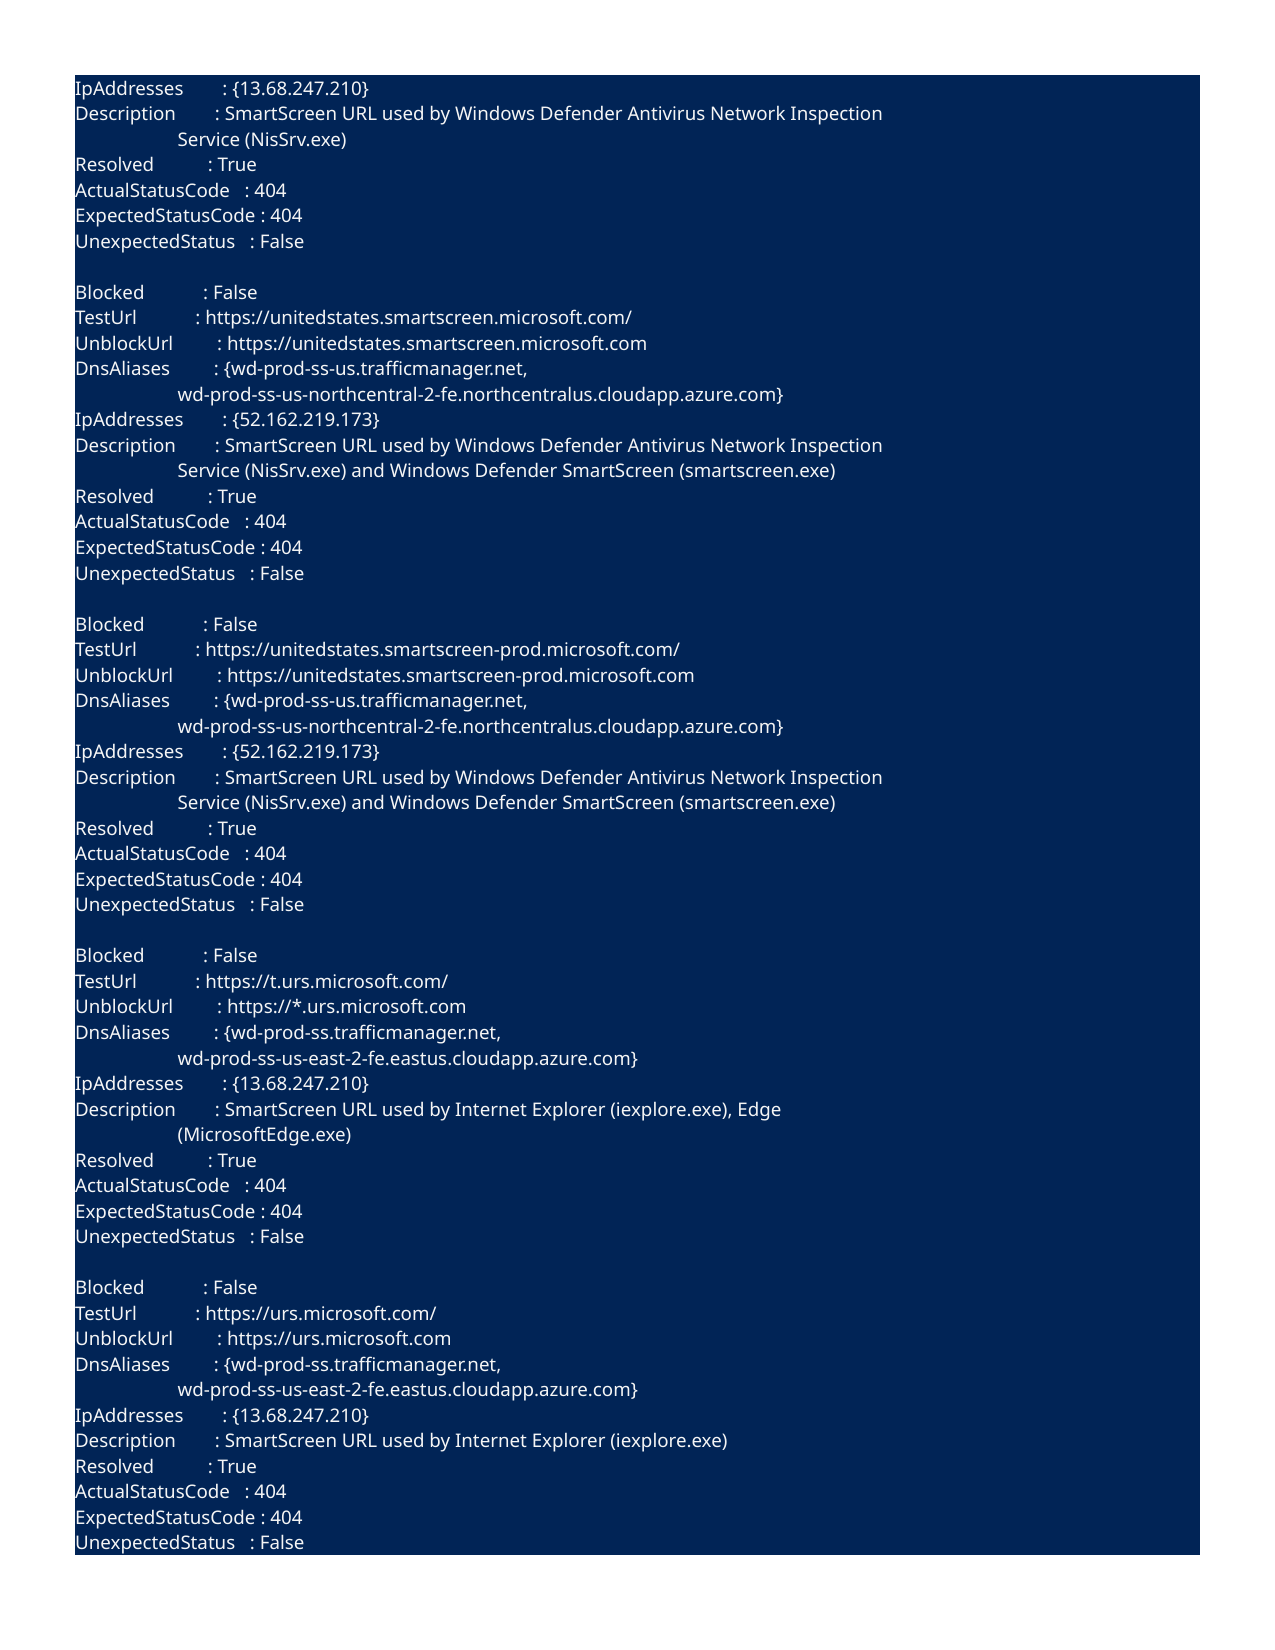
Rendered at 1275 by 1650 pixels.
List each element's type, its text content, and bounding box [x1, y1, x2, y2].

text Blocked : False [75, 1274, 1200, 1300]
text IpAddresses : {52.162.219.173} [75, 407, 1200, 432]
text ExpectedStatusCode : 404 [75, 534, 1200, 560]
text DnsAliases : {wd-prod-ss.trafficmanager.net, [75, 1351, 1200, 1377]
text ActualStatusCode : 404 [75, 1479, 1200, 1504]
text (MicrosoftEdge.exe) [75, 1121, 1200, 1147]
text UnblockUrl : https://unitedstates.smartscreen.microsoft.com [75, 330, 1200, 356]
text DnsAliases : {wd-prod-ss.trafficmanager.net, [75, 1019, 1200, 1045]
text DnsAliases : {wd-prod-ss-us.trafficmanager.net, [75, 687, 1200, 713]
text UnexpectedStatus : False [75, 1530, 1200, 1555]
text Description : SmartScreen URL used by Windows Defender Antivirus Network Inspection [75, 764, 1200, 789]
text ActualStatusCode : 404 [75, 509, 1200, 534]
text Description : SmartScreen URL used by Windows Defender Antivirus Network Inspection [75, 432, 1200, 458]
text UnblockUrl : https://unitedstates.smartscreen-prod.microsoft.com [75, 662, 1200, 687]
text UnexpectedStatus : False [75, 228, 1200, 254]
text UnblockUrl : https://*.urs.microsoft.com [75, 994, 1200, 1019]
text TestUrl : https://urs.microsoft.com/ [75, 1300, 1200, 1326]
text ExpectedStatusCode : 404 [75, 1198, 1200, 1223]
text IpAddresses : {13.68.247.210} [75, 1070, 1200, 1096]
text Resolved : True [75, 815, 1200, 841]
text ActualStatusCode : 404 [75, 177, 1200, 203]
text UnblockUrl : https://urs.microsoft.com [75, 1326, 1200, 1351]
text Resolved : True [75, 1453, 1200, 1479]
text UnexpectedStatus : False [75, 1223, 1200, 1249]
text Description : SmartScreen URL used by Windows Defender Antivirus Network Inspection [75, 101, 1200, 126]
text wd-prod-ss-us-east-2-fe.eastus.cloudapp.azure.com} [75, 1045, 1200, 1070]
text TestUrl : https://unitedstates.smartscreen-prod.microsoft.com/ [75, 636, 1200, 662]
text Resolved : True [75, 1147, 1200, 1172]
text ExpectedStatusCode : 404 [75, 203, 1200, 228]
text UnexpectedStatus : False [75, 560, 1200, 585]
text IpAddresses : {13.68.247.210} [75, 1402, 1200, 1428]
text Resolved : True [75, 152, 1200, 177]
text Service (NisSrv.exe) and Windows Defender SmartScreen (smartscreen.exe) [75, 458, 1200, 483]
text UnexpectedStatus : False [75, 892, 1200, 917]
text IpAddresses : {13.68.247.210} [75, 75, 1200, 101]
text Description : SmartScreen URL used by Internet Explorer (iexplore.exe) [75, 1428, 1200, 1453]
text ActualStatusCode : 404 [75, 841, 1200, 866]
text Blocked : False [75, 943, 1200, 968]
text wd-prod-ss-us-east-2-fe.eastus.cloudapp.azure.com} [75, 1377, 1200, 1402]
text Blocked : False [75, 279, 1200, 305]
text ActualStatusCode : 404 [75, 1172, 1200, 1198]
text Service (NisSrv.exe) [75, 126, 1200, 152]
text TestUrl : https://unitedstates.smartscreen.microsoft.com/ [75, 305, 1200, 330]
text TestUrl : https://t.urs.microsoft.com/ [75, 968, 1200, 994]
text Description : SmartScreen URL used by Internet Explorer (iexplore.exe), Edge [75, 1096, 1200, 1121]
text DnsAliases : {wd-prod-ss-us.trafficmanager.net, [75, 356, 1200, 381]
text Resolved : True [75, 483, 1200, 509]
text wd-prod-ss-us-northcentral-2-fe.northcentralus.cloudapp.azure.com} [75, 381, 1200, 407]
text IpAddresses : {52.162.219.173} [75, 738, 1200, 764]
text wd-prod-ss-us-northcentral-2-fe.northcentralus.cloudapp.azure.com} [75, 713, 1200, 738]
text Service (NisSrv.exe) and Windows Defender SmartScreen (smartscreen.exe) [75, 789, 1200, 815]
text Blocked : False [75, 611, 1200, 636]
text ExpectedStatusCode : 404 [75, 1504, 1200, 1530]
text ExpectedStatusCode : 404 [75, 866, 1200, 892]
